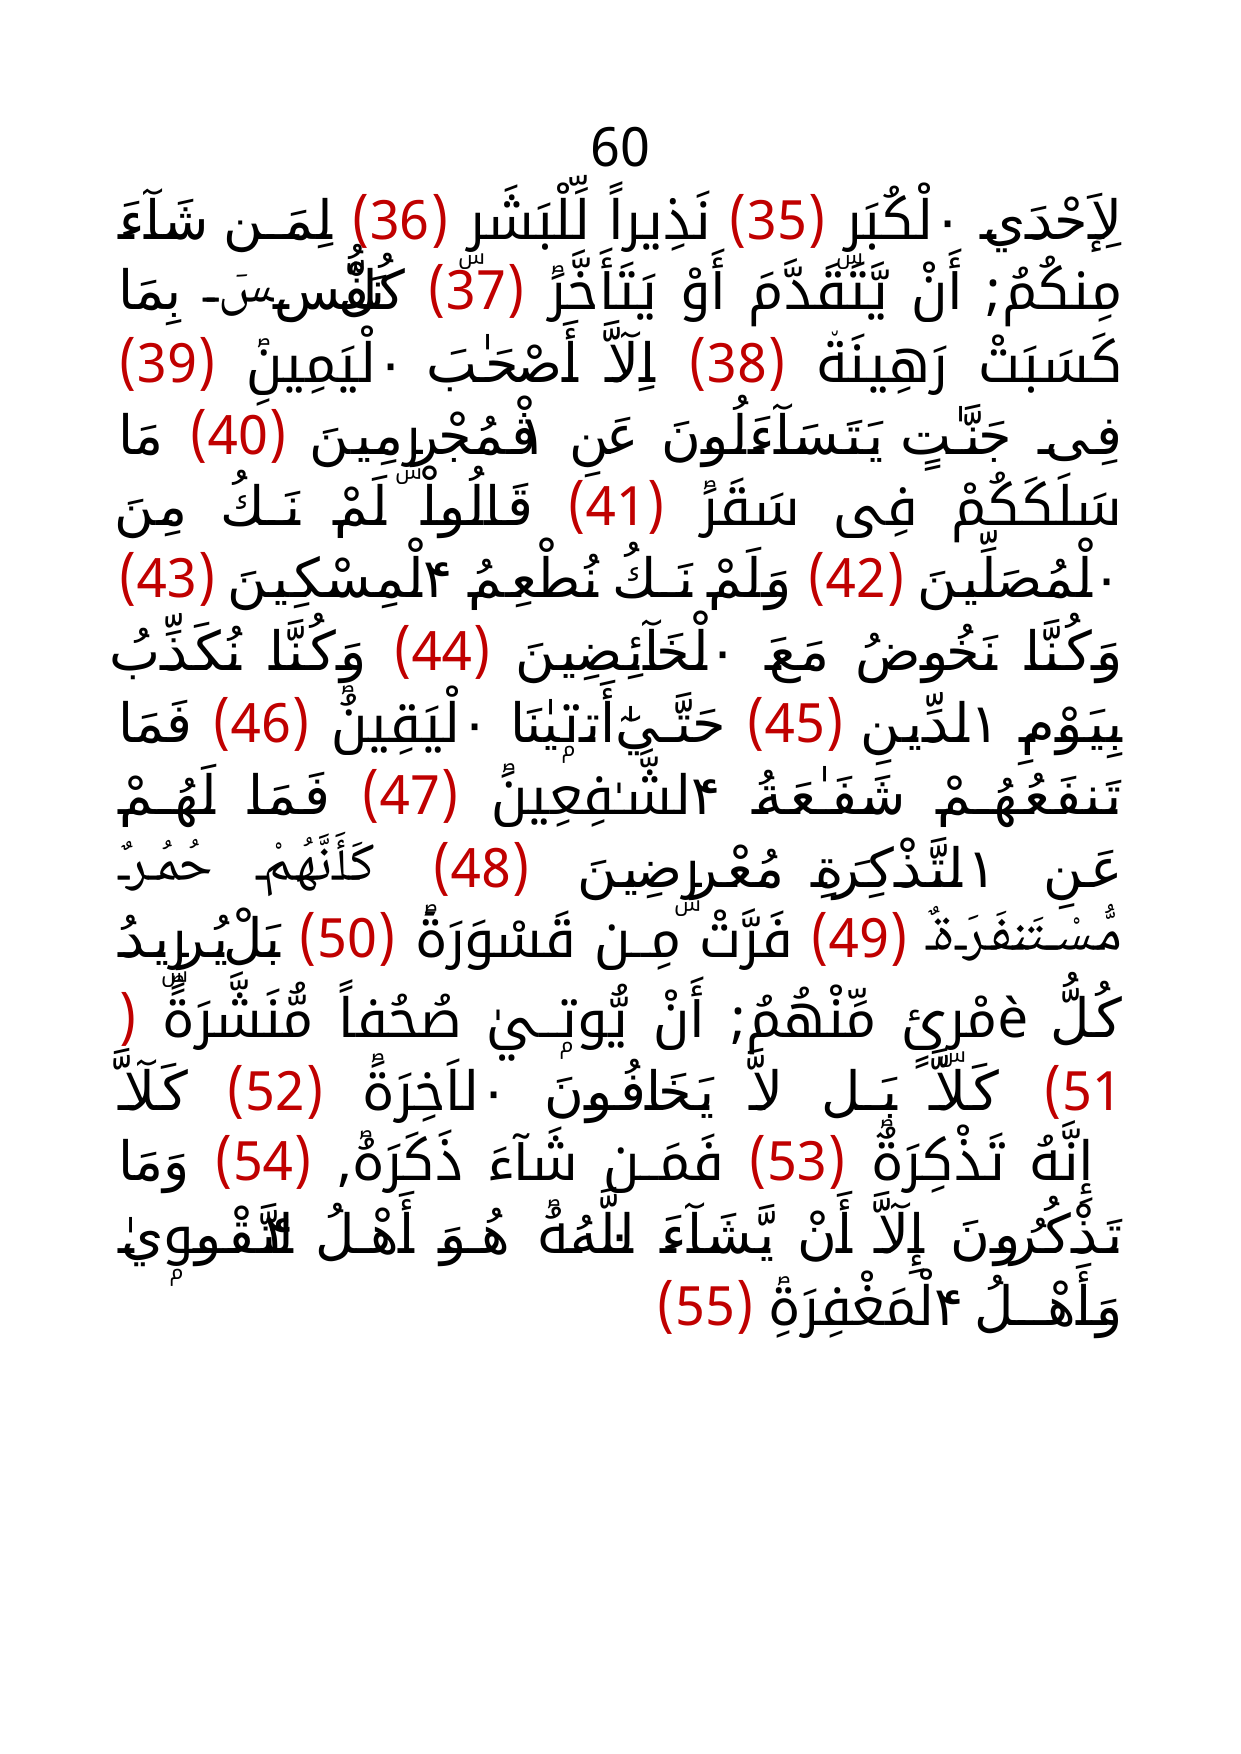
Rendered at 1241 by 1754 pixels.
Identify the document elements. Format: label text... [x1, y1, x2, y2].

text لِإَحْدَي ۰لْكُبَرۣ (35) نَذِيراً لِّلْبَشَرۣ (36) لِمَــن شَآءَ مِنكُمُ; أَنْ يَّتَقَدَّمَ أَوْ يَتَأَخَّرَؐ (37) كُلُّ نَفْسٙ بِمَا كَسَبَتْ رَهِينَة٘ (38) اِلٓاَّ أَصْحَـٰبَ ۰لْيَمِينِؐ (39) فِى جَنَّـٰتٍ يَتَسَآءَلُونَ عَنِ ۱ڤْمُجْرۣمِينَ (40) مَا سَلَكَكُمْ فِى سَقَرَؐ (41) قَالُواْ لَمْ نَــكُ مِنَ ۰لْمُصَلِّينَ (42) وَلَمْ نَــكُ نُطْعِمُ ۴لْمِسْكِينَ (43) وَكُنَّا نَخُوضُ مَعَ ۰لْخَآئِضِينَ (44) وَكُنَّا نُكَذِّبُ بِيَوْمِ ۱لدِّينِ (45) حَتَّـيٰٓ أَتۭيٰنَا ۰لْيَقِينُؐ (46) فَمَا تَنفَعُهُمْ شَفَـٰعَةُ ۴لشَّـٰفِعِينَؐ (47) فَمَا لَهُمْ عَـنِ ۱لتَّذْكِرَةِ مُعْرۣضِينَ (48) كَأَنَّهُمْ حُمُرٌ مُّسْتَنفَرَةٌ (49) فَرَّتْ مِــن قَسْوَرَةٙؐ (50) بَلْ يُرۣيدُ كُلُّ èمْرۣئٍ مِّنْهُمُ; أَنْ يُّوتۭــيٰ صُحُفاً مُّنَشَّرَةًؐ (51) كَلاَّ بَــل لاَّ يَخَافُونَ ۰لاَخِرَةَؐ (52) كَلٓاَّ إِنَّهُ„ تَذْكِرَةٌؐ (53) فَمَــن شَآءَ ذَكَرَهُؐ, (54) وَمَا تَذْكُرُونَ إِلٓاَّ أَنْ يَّشَآءَ ۰للَّهُؐ هُوَ أَهْلُ ۴لتَّقْوۭيٰ وَأَهْــلُ ۴لْمَغْفِرَةِؐ (55) [118, 189, 1122, 1348]
text 60 [118, 118, 1122, 189]
